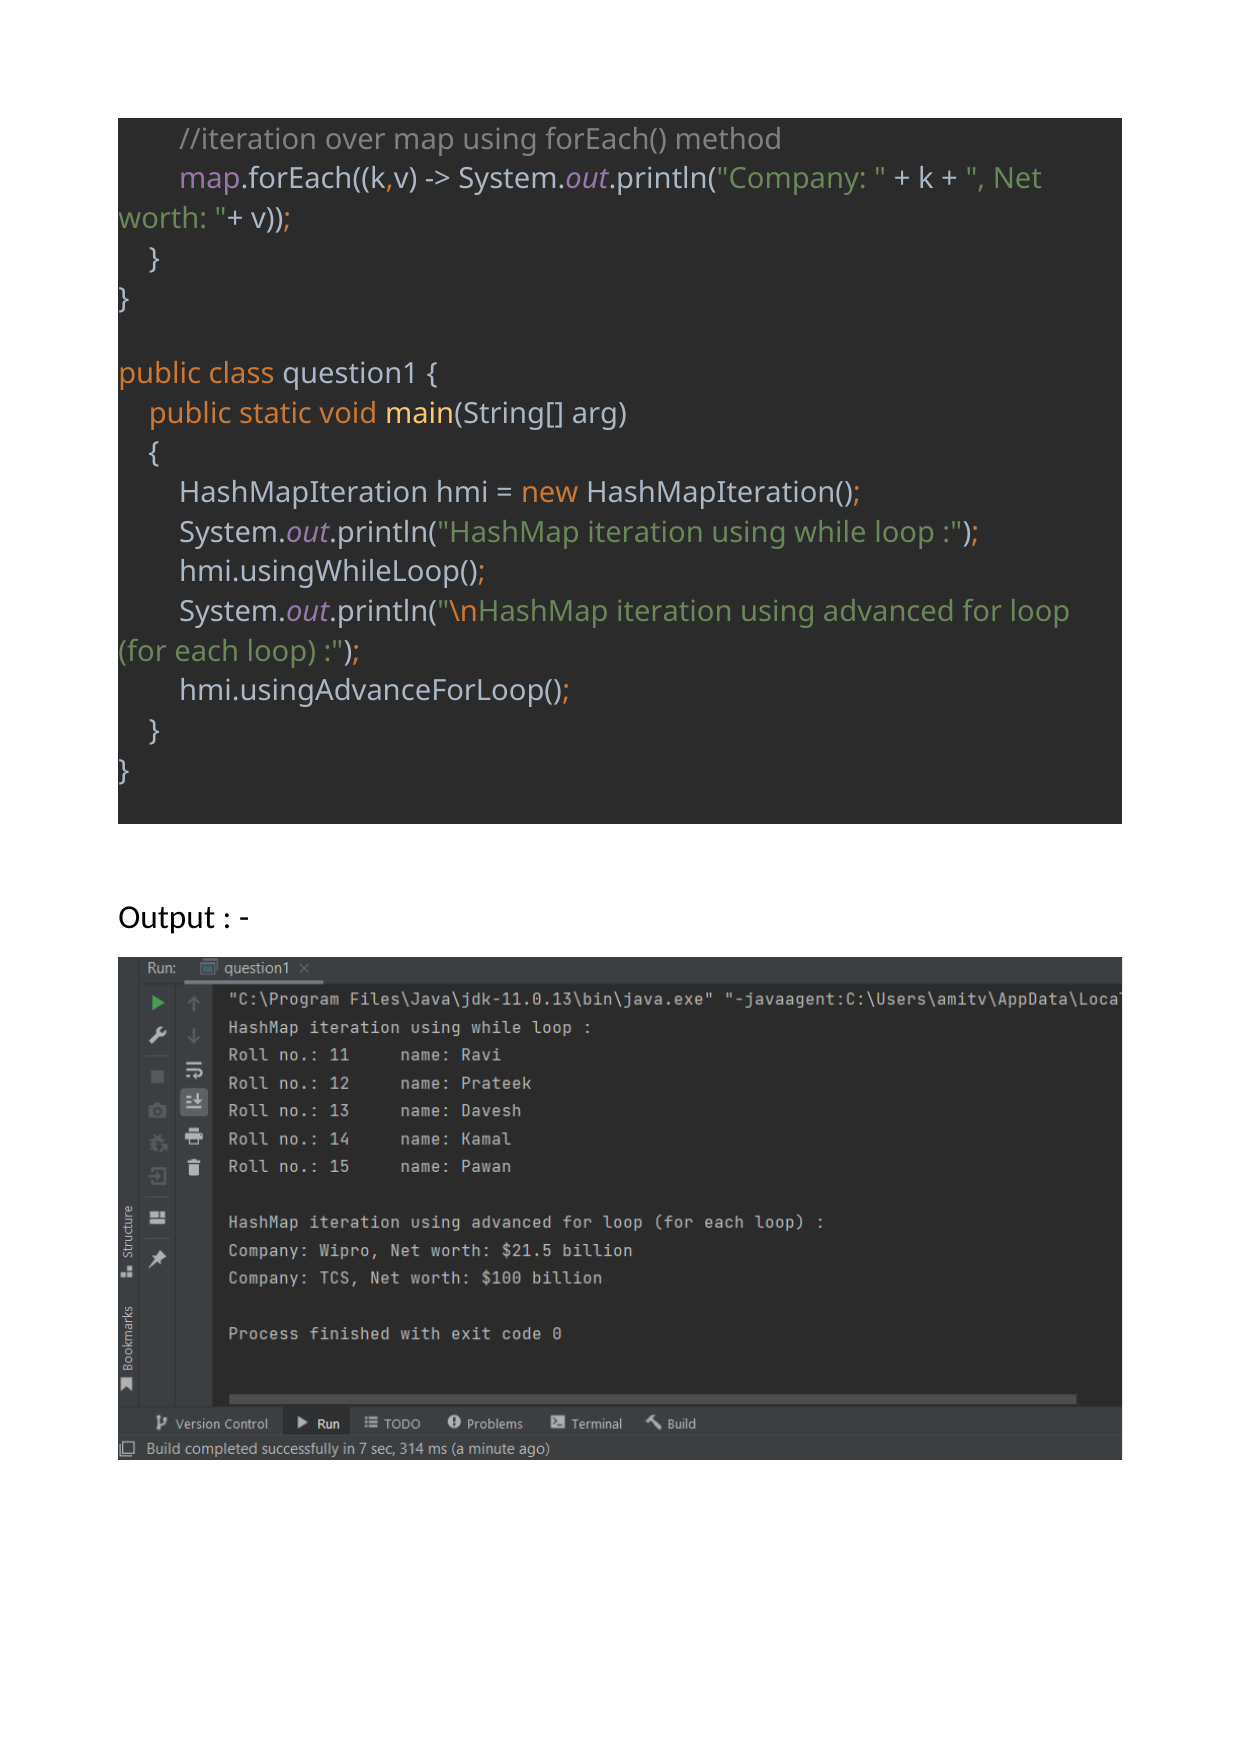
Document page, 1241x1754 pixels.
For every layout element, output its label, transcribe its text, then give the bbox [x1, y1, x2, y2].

text //iteration over map using forEach() method map.forEach((k,v) -> System.out.println("Company: " + k + ", Net worth: "+ v)); } } public class question1 { public static void main(String[] arg) { HashMapIteration hmi = new HashMapIteration(); System.out.println("HashMap iteration using while loop :"); hmi.usingWhileLoop(); System.out.println("\nHashMap iteration using advanced for loop (for each loop) :"); hmi.usingAdvanceForLoop(); } } [118, 118, 1122, 824]
text Output : - [118, 896, 1122, 936]
picture [118, 957, 1123, 1460]
